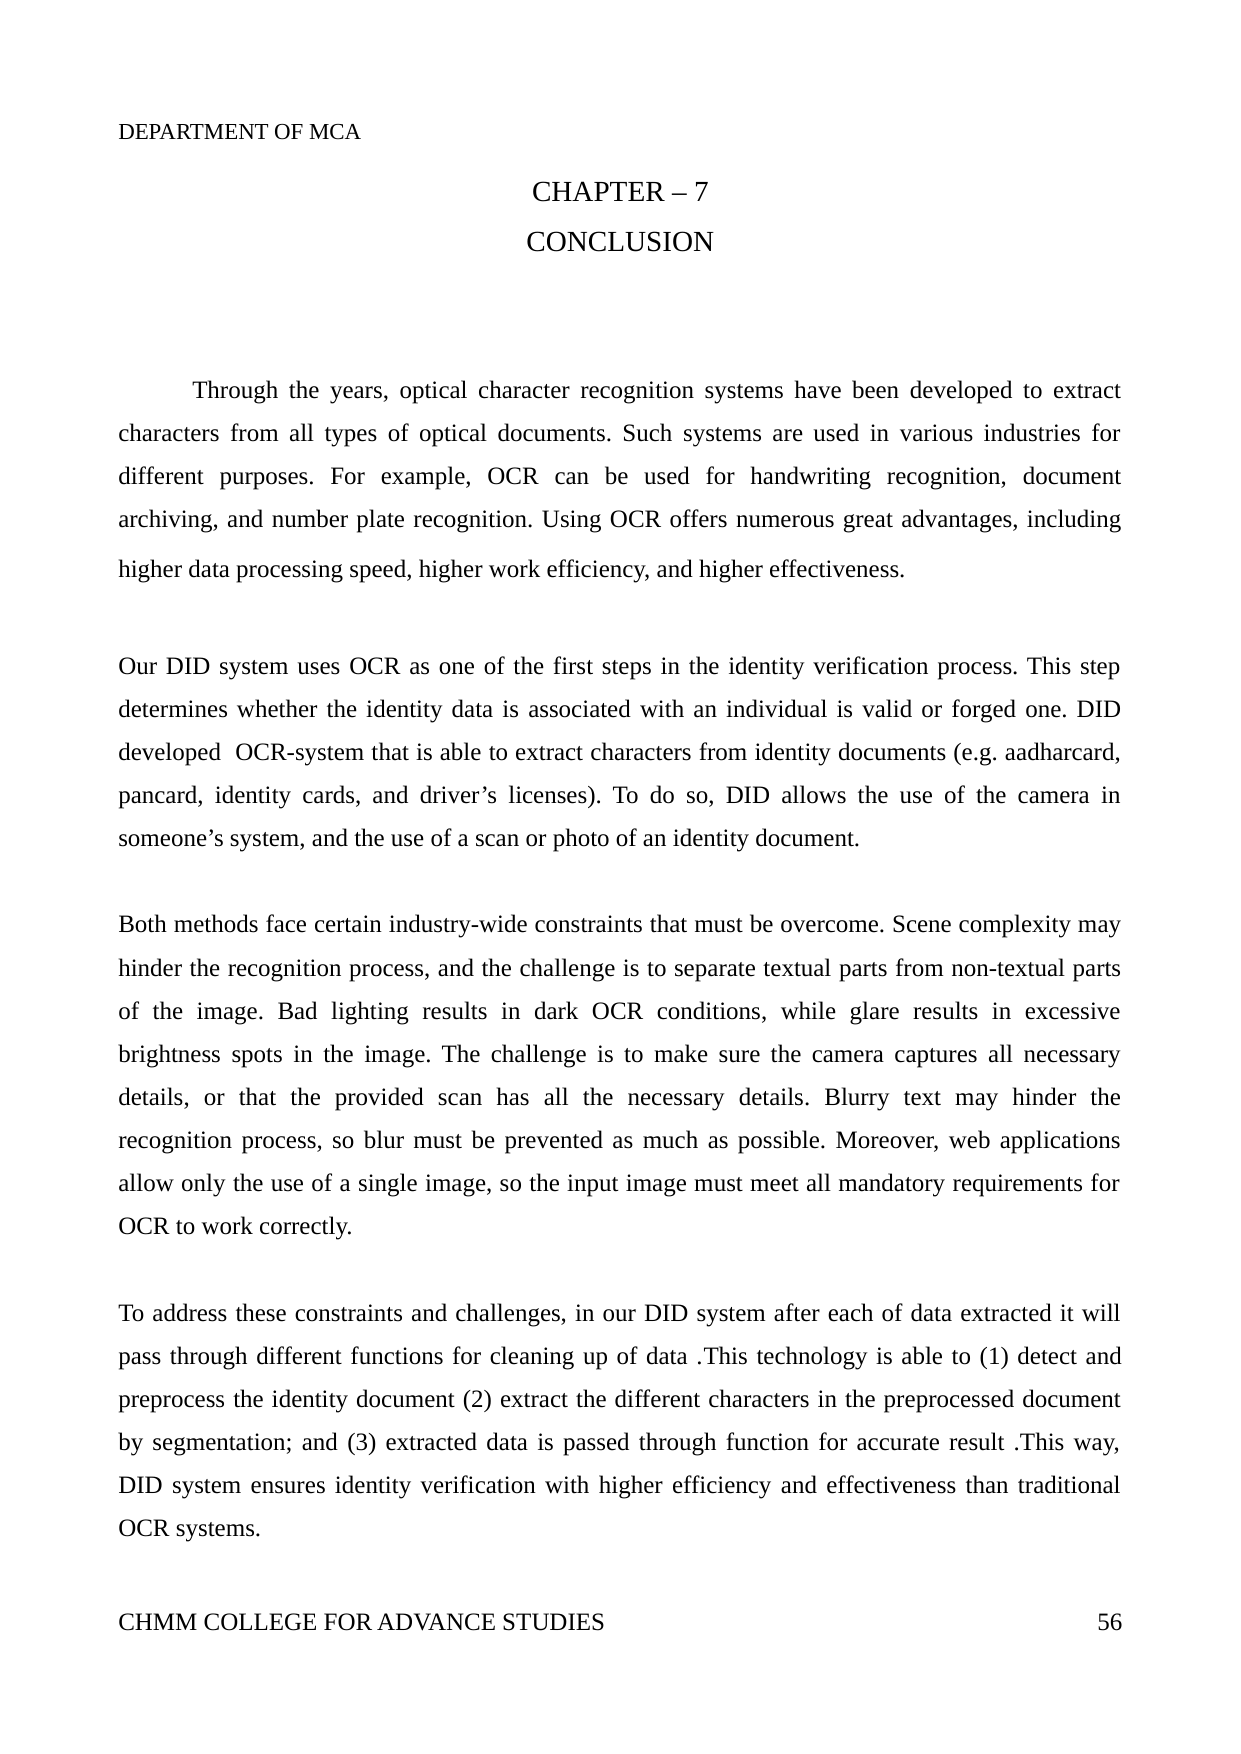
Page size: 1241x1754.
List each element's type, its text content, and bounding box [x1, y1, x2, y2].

text To address these constraints and challenges, in our DID system after each of data extracted it will pass through different functions for cleaning up of data .This technology is able to (1) detect and preprocess the identity document (2) extract the different characters in the preprocessed document by segmentation; and (3) extracted data is passed through function for accurate result .This way, DID system ensures identity verification with higher efficiency and effectiveness than traditional OCR systems. [118, 1298, 1122, 1542]
text Through the years, optical character recognition systems have been developed to extract characters from all types of optical documents. Such systems are used in various industries for different purposes. For example, OCR can be used for handwriting recognition, document archiving, and number plate recognition. Using OCR offers numerous great advantages, including higher data processing speed, higher work efficiency, and higher effectiveness. [118, 375, 1122, 584]
text CONCLUSION [118, 224, 1122, 258]
text Both methods face certain industry-wide constraints that must be overcome. Scene complexity may hinder the recognition process, and the challenge is to separate textual parts from non-textual parts of the image. Bad lighting results in dark OCR conditions, while glare results in excessive brightness spots in the image. The challenge is to make sure the camera captures all necessary details, or that the provided scan has all the necessary details. Blurry text may hinder the recognition process, so blur must be prevented as much as possible. Moreover, web applications allow only the use of a single image, so the input image must meet all mandatory requirements for OCR to work correctly. [118, 909, 1122, 1240]
text Our DID system uses OCR as one of the first steps in the identity verification process. This step determines whether the identity data is associated with an individual is valid or forged one. DID developed OCR-system that is able to extract characters from identity documents (e.g. aadharcard, pancard, identity cards, and driver’s licenses). To do so, DID allows the use of the camera in someone’s system, and the use of a scan or photo of an identity document. [118, 651, 1122, 852]
text CHAPTER – 7 [118, 174, 1122, 207]
